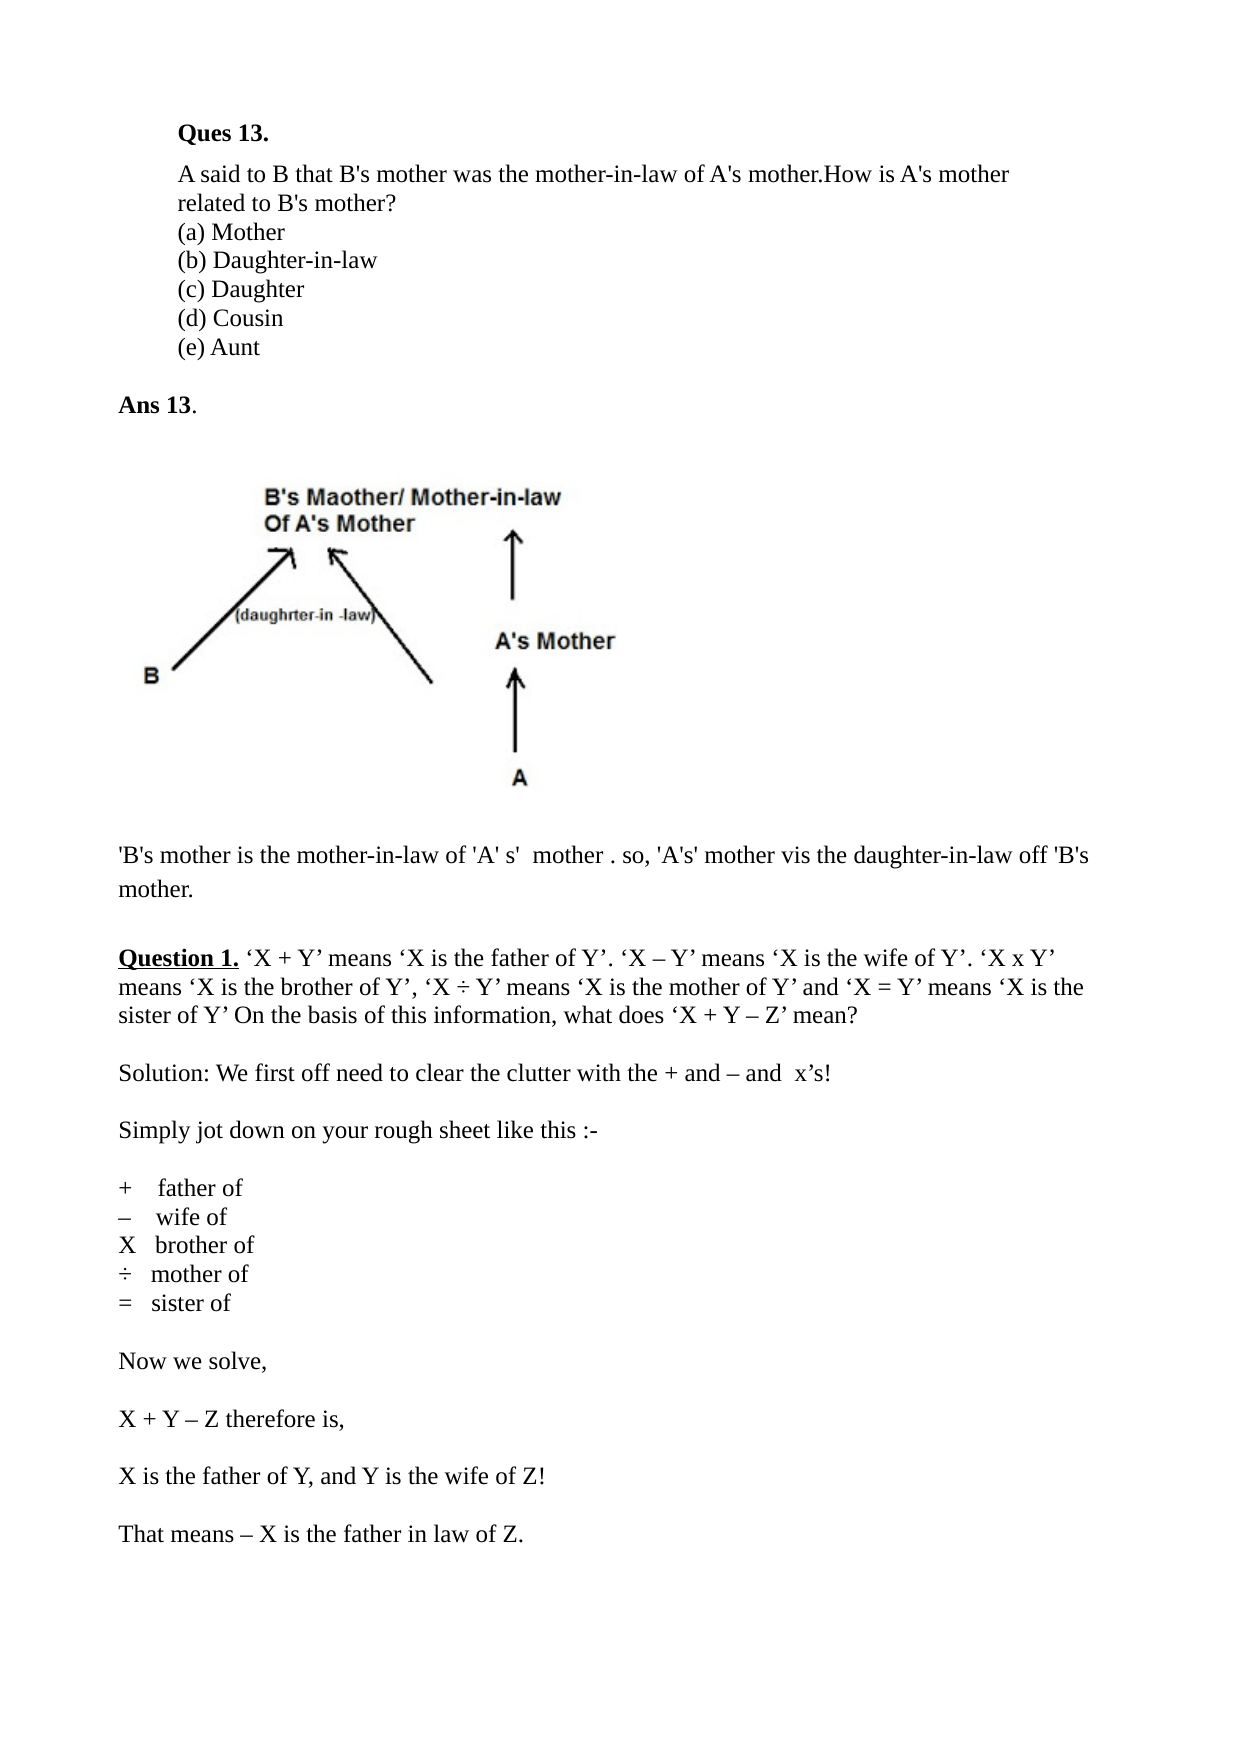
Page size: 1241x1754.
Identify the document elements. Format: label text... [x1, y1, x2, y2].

text X brother of [118, 1231, 1122, 1259]
text Question 1. ‘X + Y’ means ‘X is the father of Y’. ‘X – Y’ means ‘X is the wife of Y’. ‘X x Y’ means ‘X is the brother of Y’, ‘X ÷ Y’ means ‘X is the mother of Y’ and ‘X = Y’ means ‘X is the sister of Y’ On the basis of this information, what does ‘X + Y – Z’ mean? Solution: We first off need to clear the clutter with the + and – and x’s! Simply jot down on your rough sheet like this :- + father of [118, 943, 1122, 1202]
text Now we solve, X + Y – Z therefore is, X is the father of Y, and Y is the wife of Z! That means – X is the father in law of Z. [118, 1346, 1122, 1548]
text = sister of [118, 1288, 1122, 1317]
text Ans 13. [118, 390, 1122, 834]
text 'B's mother is the mother-in-law of 'A' s' mother . so, 'A's' mother vis the daughter-in-law off 'B's mother. [118, 840, 1122, 903]
text A said to B that B's mother was the mother-in-law of A's mother.How is A's mother related to B's mother? (a) Mother (b) Daughter-in-law (c) Daughter (d) Cousin (e) Aunt [177, 159, 1063, 361]
text – wife of [118, 1202, 1122, 1231]
text ÷ mother of [118, 1259, 1122, 1288]
picture [118, 424, 619, 834]
text [118, 1548, 1122, 1605]
subtitle Ques 13. [177, 118, 1063, 147]
